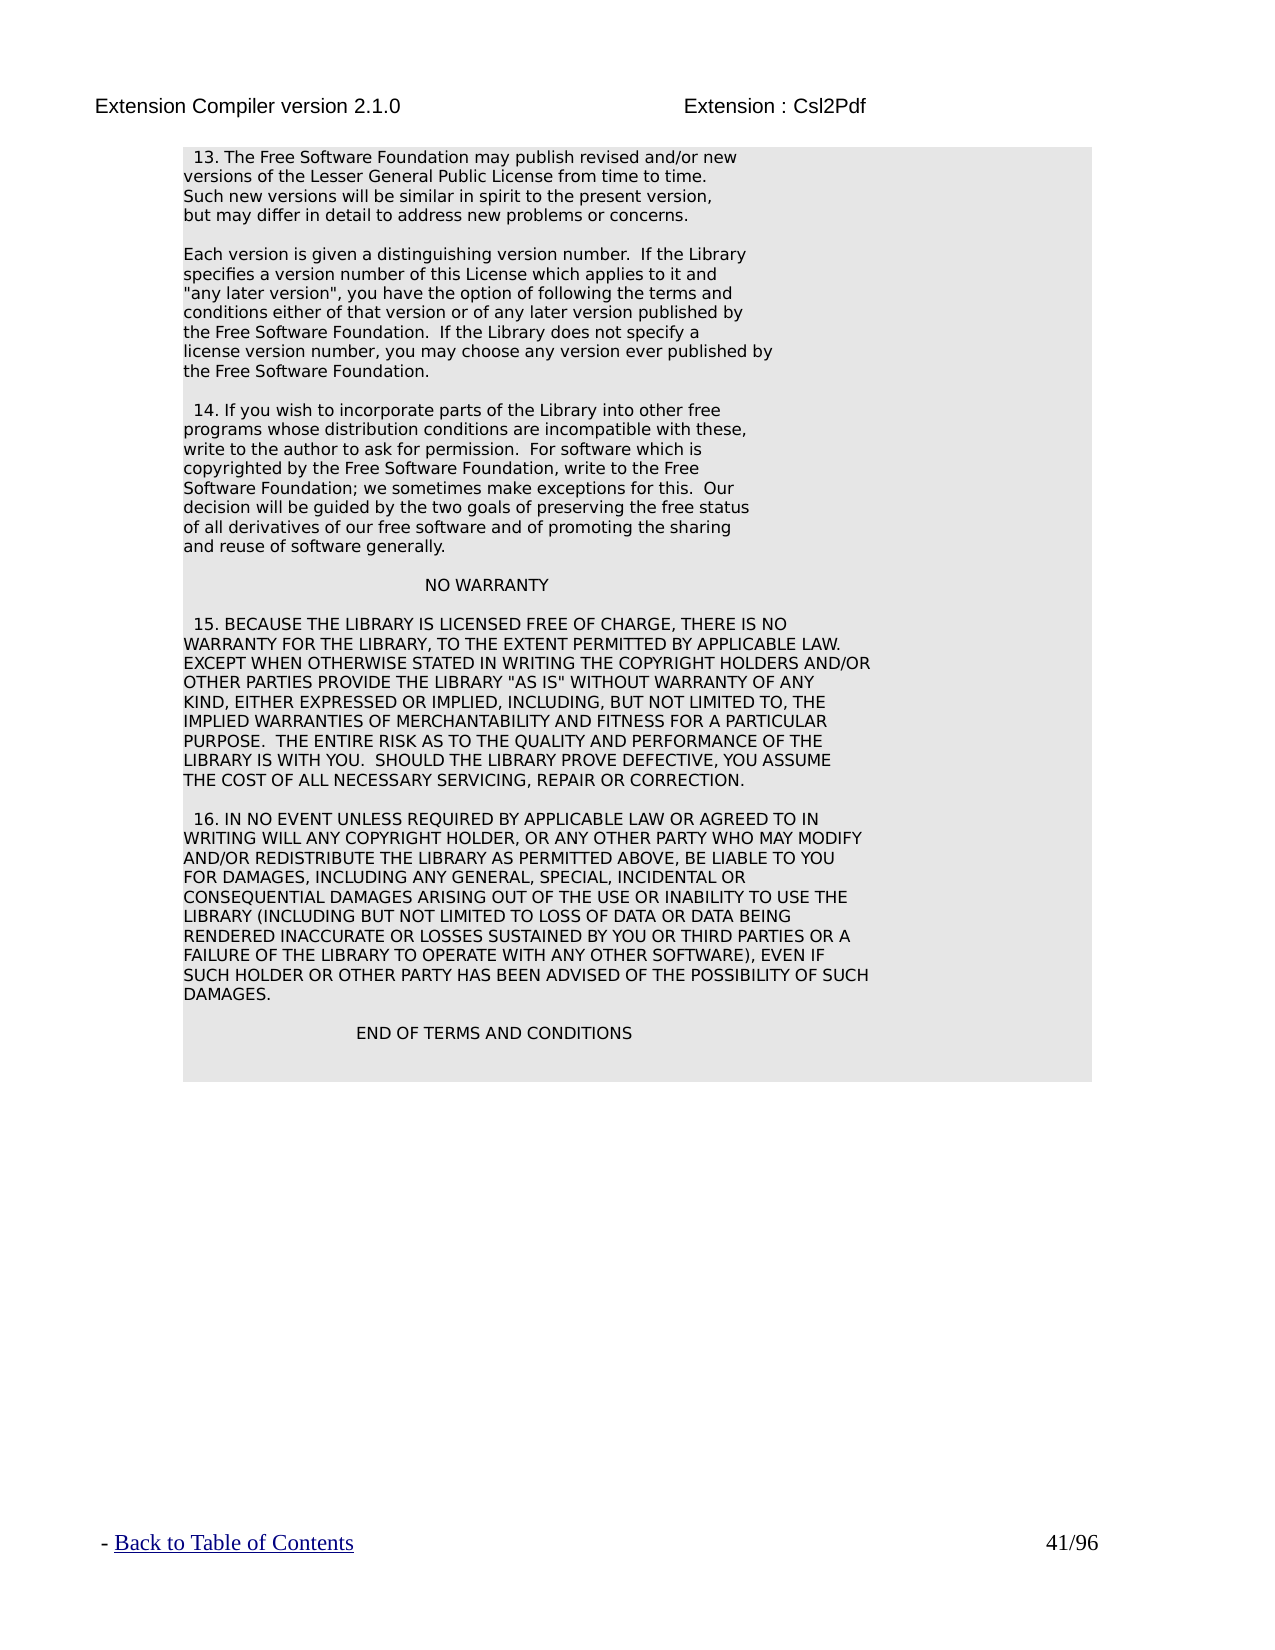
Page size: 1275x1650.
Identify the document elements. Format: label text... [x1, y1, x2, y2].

text AND/OR REDISTRIBUTE THE LIBRARY AS PERMITTED ABOVE, BE LIABLE TO YOU [183, 849, 1092, 868]
text PURPOSE. THE ENTIRE RISK AS TO THE QUALITY AND PERFORMANCE OF THE [183, 732, 1092, 751]
text 16. IN NO EVENT UNLESS REQUIRED BY APPLICABLE LAW OR AGREED TO IN [183, 810, 1092, 829]
text END OF TERMS AND CONDITIONS [183, 1024, 1092, 1043]
text SUCH HOLDER OR OTHER PARTY HAS BEEN ADVISED OF THE POSSIBILITY OF SUCH [183, 966, 1092, 985]
text OTHER PARTIES PROVIDE THE LIBRARY "AS IS" WITHOUT WARRANTY OF ANY [183, 673, 1092, 693]
text DAMAGES. [183, 985, 1092, 1004]
text write to the author to ask for permission. For software which is [183, 440, 1092, 459]
text LIBRARY (INCLUDING BUT NOT LIMITED TO LOSS OF DATA OR DATA BEING [183, 907, 1092, 927]
text FOR DAMAGES, INCLUDING ANY GENERAL, SPECIAL, INCIDENTAL OR [183, 868, 1092, 888]
text decision will be guided by the two goals of preserving the free status [183, 498, 1092, 518]
text versions of the Lesser General Public License from time to time. [183, 167, 1092, 186]
text Software Foundation; we sometimes make exceptions for this. Our [183, 479, 1092, 498]
text license version number, you may choose any version ever published by [183, 342, 1092, 362]
text WARRANTY FOR THE LIBRARY, TO THE EXTENT PERMITTED BY APPLICABLE LAW. [183, 634, 1092, 654]
text 13. The Free Software Foundation may publish revised and/or new [183, 147, 1092, 167]
text the Free Software Foundation. If the Library does not specify a [183, 323, 1092, 342]
text WRITING WILL ANY COPYRIGHT HOLDER, OR ANY OTHER PARTY WHO MAY MODIFY [183, 829, 1092, 849]
text "any later version", you have the option of following the terms and [183, 284, 1092, 303]
text EXCEPT WHEN OTHERWISE STATED IN WRITING THE COPYRIGHT HOLDERS AND/OR [183, 654, 1092, 673]
text Each version is given a distinguishing version number. If the Library [183, 245, 1092, 264]
text the Free Software Foundation. [183, 362, 1092, 381]
text Such new versions will be similar in spirit to the present version, [183, 186, 1092, 206]
text but may differ in detail to address new problems or concerns. [183, 206, 1092, 225]
text NO WARRANTY [183, 576, 1092, 596]
text CONSEQUENTIAL DAMAGES ARISING OUT OF THE USE OR INABILITY TO USE THE [183, 888, 1092, 907]
text copyrighted by the Free Software Foundation, write to the Free [183, 459, 1092, 479]
text 15. BECAUSE THE LIBRARY IS LICENSED FREE OF CHARGE, THERE IS NO [183, 615, 1092, 634]
text FAILURE OF THE LIBRARY TO OPERATE WITH ANY OTHER SOFTWARE), EVEN IF [183, 946, 1092, 966]
text programs whose distribution conditions are incompatible with these, [183, 420, 1092, 440]
text 14. If you wish to incorporate parts of the Library into other free [183, 401, 1092, 420]
text KIND, EITHER EXPRESSED OR IMPLIED, INCLUDING, BUT NOT LIMITED TO, THE [183, 693, 1092, 712]
text RENDERED INACCURATE OR LOSSES SUSTAINED BY YOU OR THIRD PARTIES OR A [183, 927, 1092, 946]
text conditions either of that version or of any later version published by [183, 303, 1092, 323]
text IMPLIED WARRANTIES OF MERCHANTABILITY AND FITNESS FOR A PARTICULAR [183, 712, 1092, 732]
text LIBRARY IS WITH YOU. SHOULD THE LIBRARY PROVE DEFECTIVE, YOU ASSUME [183, 751, 1092, 771]
text specifies a version number of this License which applies to it and [183, 264, 1092, 284]
text and reuse of software generally. [183, 537, 1092, 557]
text THE COST OF ALL NECESSARY SERVICING, REPAIR OR CORRECTION. [183, 771, 1092, 790]
text of all derivatives of our free software and of promoting the sharing [183, 518, 1092, 537]
